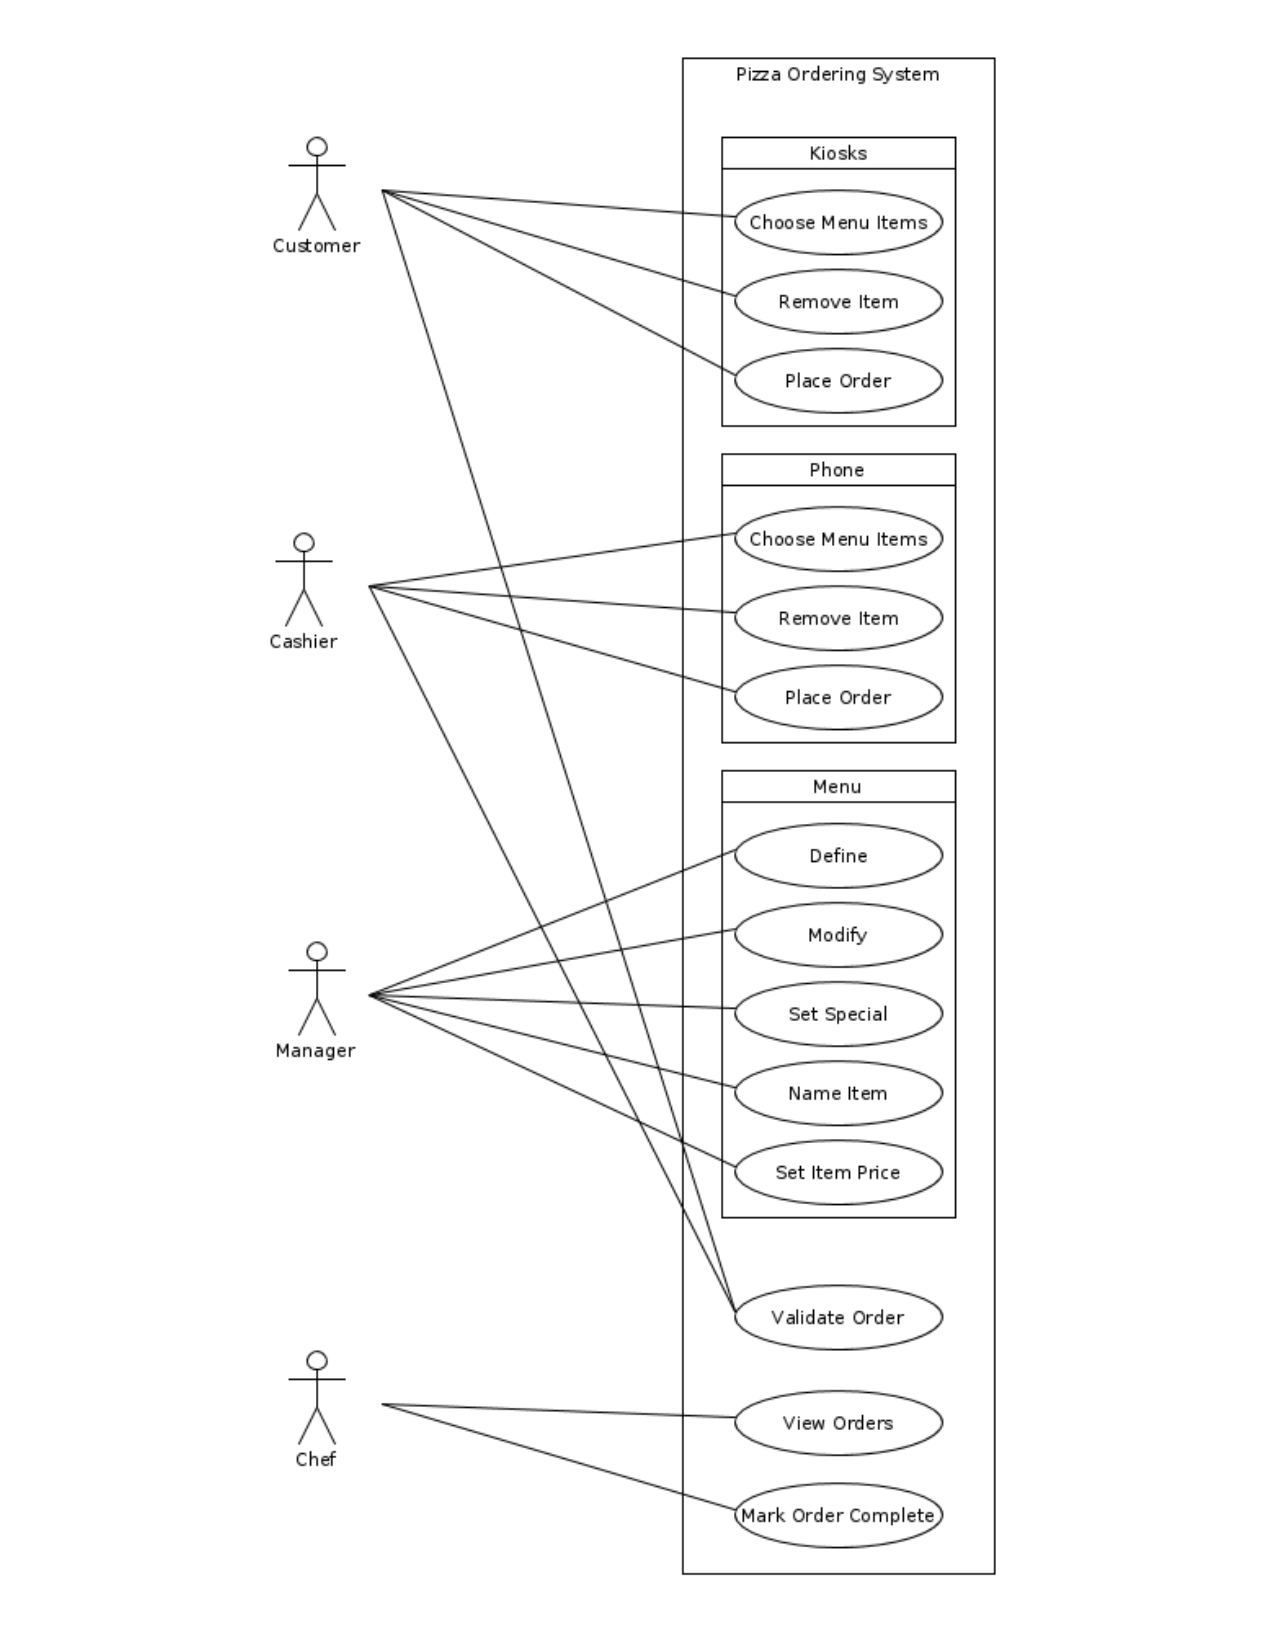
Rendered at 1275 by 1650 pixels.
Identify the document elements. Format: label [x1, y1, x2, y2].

picture [266, 38, 1009, 1585]
